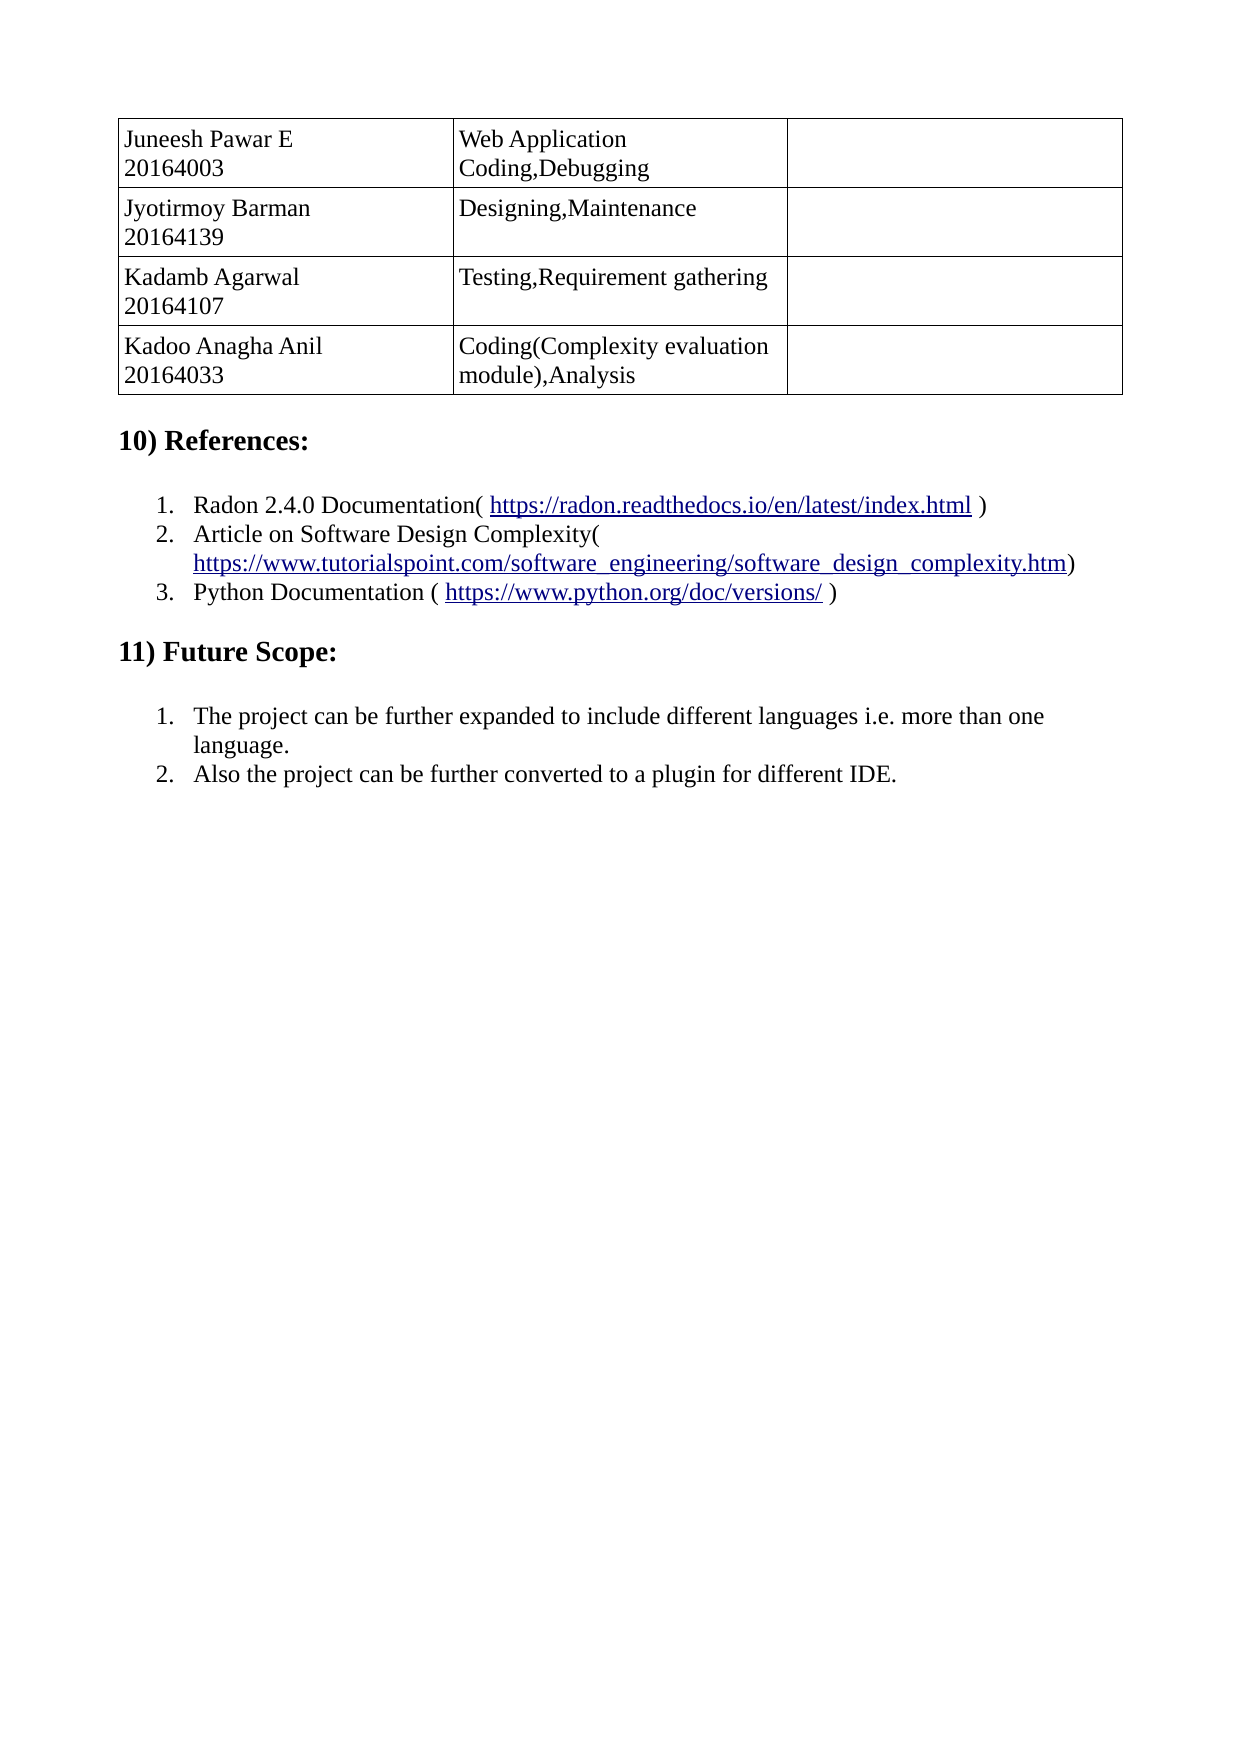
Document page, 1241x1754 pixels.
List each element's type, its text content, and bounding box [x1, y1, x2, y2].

table_cell Web Application Coding,Debugging [454, 119, 787, 187]
table_cell Kadoo Anagha Anil 20164033 [119, 326, 453, 394]
list Article on Software Design Complexity( https://www.tutorialspoint.com/software_engineering/software_design_complexity.htm) [156, 519, 1122, 577]
table_cell Testing,Requirement gathering [454, 257, 787, 325]
table_cell [788, 119, 1122, 187]
list Python Documentation ( https://www.python.org/doc/versions/ ) [156, 577, 1122, 605]
table_cell Coding(Complexity evaluation module),Analysis [454, 326, 787, 394]
table_cell Juneesh Pawar E 20164003 [119, 119, 453, 187]
table_cell Designing,Maintenance [454, 188, 787, 256]
table_cell [788, 257, 1122, 325]
text 11) Future Scope: [118, 634, 1122, 668]
table_cell Jyotirmoy Barman 20164139 [119, 188, 453, 256]
list Radon 2.4.0 Documentation( https://radon.readthedocs.io/en/latest/index.html ) [156, 490, 1122, 519]
table_cell [788, 188, 1122, 256]
text 10) References: [118, 423, 1122, 457]
list The project can be further expanded to include different languages i.e. more than one language. [156, 701, 1122, 759]
table_cell Kadamb Agarwal 20164107 [119, 257, 453, 325]
table_cell [788, 326, 1122, 394]
list Also the project can be further converted to a plugin for different IDE. [156, 759, 1122, 787]
